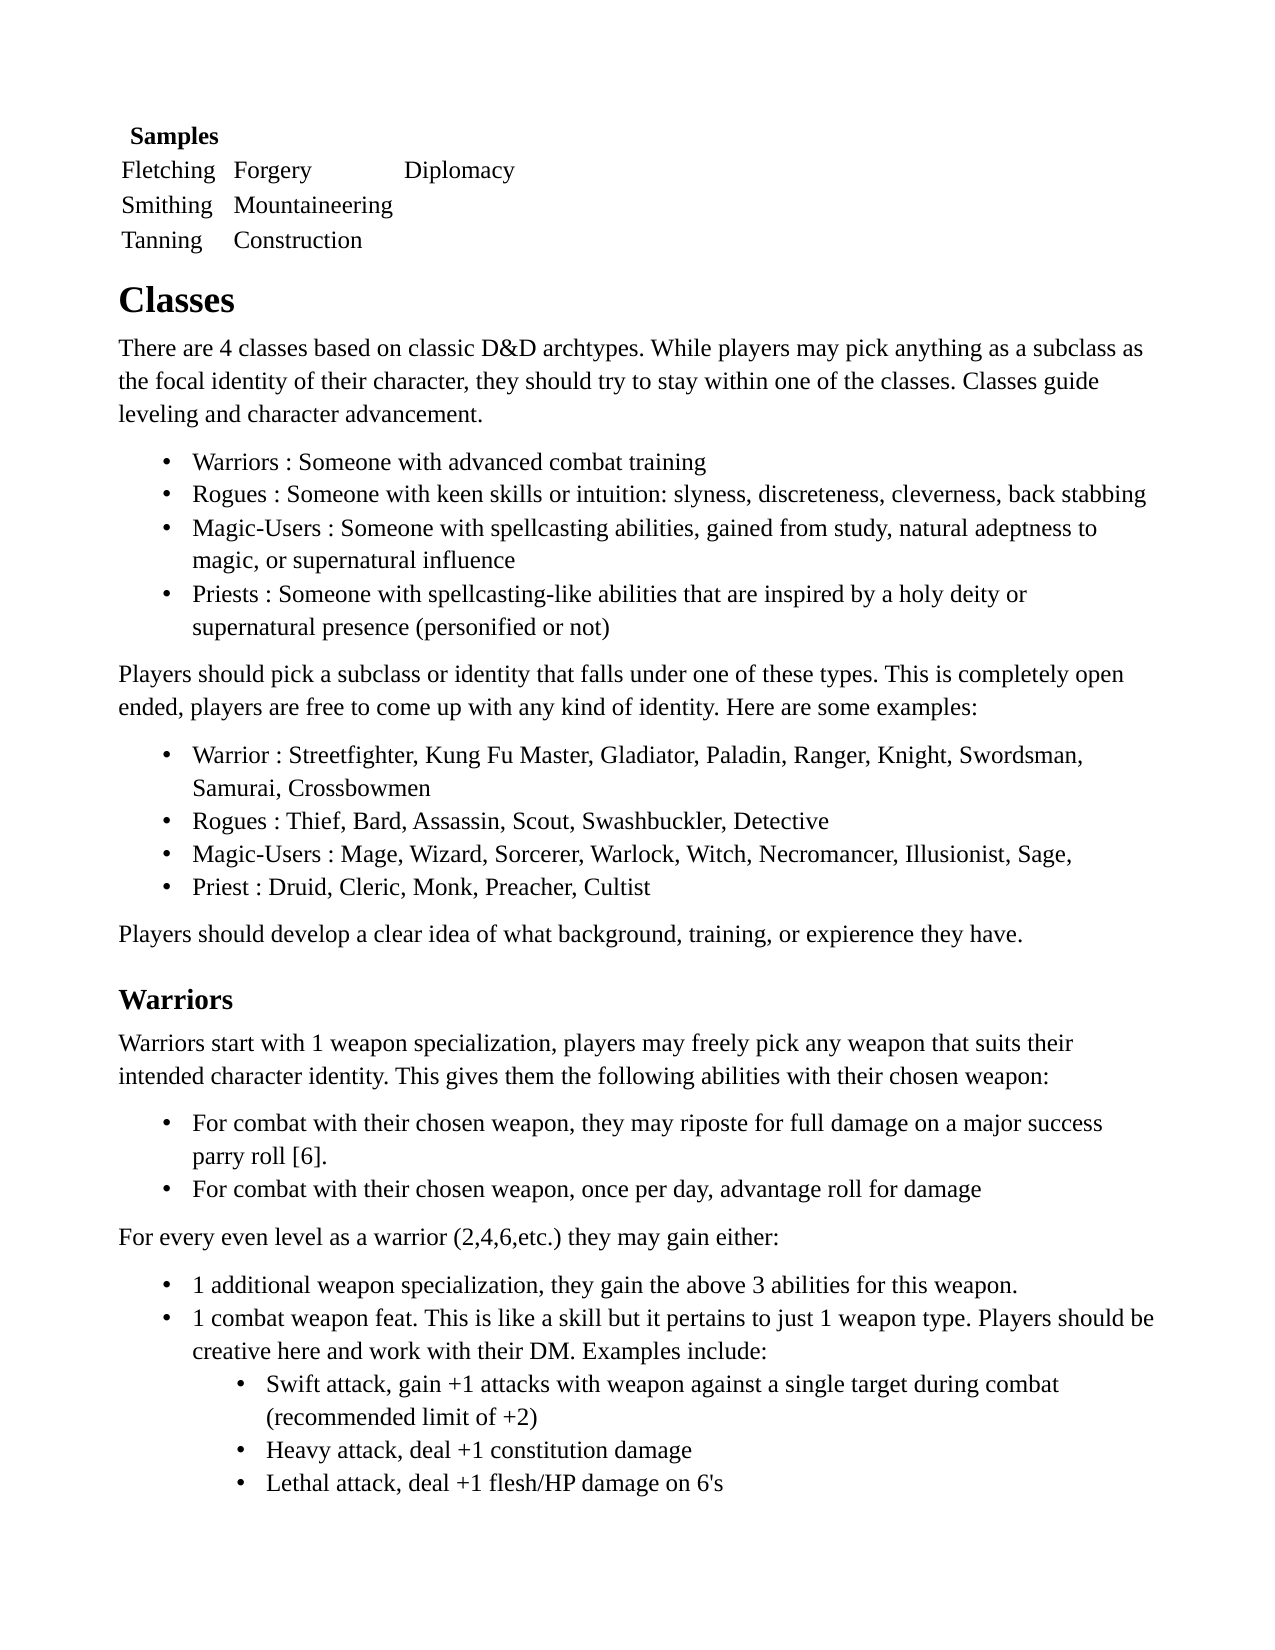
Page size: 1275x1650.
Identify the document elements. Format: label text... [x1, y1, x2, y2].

table_cell [401, 222, 653, 256]
table_cell Tanning [118, 222, 230, 256]
list 1 additional weapon specialization, they gain the above 3 abilities for this weapon. [162, 1270, 1157, 1298]
list Lethal attack, deal +1 flesh/HP damage on 6's [236, 1468, 1157, 1497]
table_cell Diplomacy [401, 153, 653, 187]
table_header Samples [118, 118, 230, 153]
text For every even level as a warrior (2,4,6,etc.) they may gain either: [118, 1222, 1157, 1251]
table_cell Forgery [230, 153, 401, 187]
list 1 combat weapon feat. This is like a skill but it pertains to just 1 weapon type. Players should be creative here and work with their DM. Examples include: [162, 1303, 1157, 1364]
list Magic-Users : Someone with spellcasting abilities, gained from study, natural adeptness to magic, or supernatural influence [162, 513, 1157, 574]
table_cell Smithing [118, 187, 230, 222]
text There are 4 classes based on classic D&D archtypes. While players may pick anything as a subclass as the focal identity of their character, they should try to stay within one of the classes. Classes guide leveling and character advancement. [118, 333, 1157, 428]
list Heavy attack, deal +1 constitution damage [236, 1435, 1157, 1463]
list Priests : Someone with spellcasting-like abilities that are inspired by a holy deity or supernatural presence (personified or not) [162, 579, 1157, 640]
subtitle Warriors [118, 982, 1157, 1015]
list Warrior : Streetfighter, Kung Fu Master, Gladiator, Paladin, Ranger, Knight, Swordsman, Samurai, Crossbowmen [162, 740, 1157, 802]
table_header [230, 118, 401, 153]
list Rogues : Thief, Bard, Assassin, Scout, Swashbuckler, Detective [162, 806, 1157, 835]
table_cell Fletching [118, 153, 230, 187]
list Rogues : Someone with keen skills or intuition: slyness, discreteness, cleverness, back stabbing [162, 479, 1157, 508]
table_cell Construction [230, 222, 401, 256]
list Priest : Druid, Cleric, Monk, Preacher, Cultist [162, 872, 1157, 901]
text Players should pick a subclass or identity that falls under one of these types. This is completely open ended, players are free to come up with any kind of identity. Here are some examples: [118, 659, 1157, 721]
list Warriors : Someone with advanced combat training [162, 447, 1157, 475]
list For combat with their chosen weapon, once per day, advantage roll for damage [162, 1174, 1157, 1203]
list For combat with their chosen weapon, they may riposte for full damage on a major success parry roll [6]. [162, 1108, 1157, 1170]
table_cell Mountaineering [230, 187, 401, 222]
text Warriors start with 1 weapon specialization, players may freely pick any weapon that suits their intended character identity. This gives them the following abilities with their chosen weapon: [118, 1028, 1157, 1089]
text Players should develop a clear idea of what background, training, or expierence they have. [118, 919, 1157, 948]
table_cell [401, 187, 653, 222]
list Magic-Users : Mage, Wizard, Sorcerer, Warlock, Witch, Necromancer, Illusionist, Sage, [162, 839, 1157, 868]
subtitle Classes [118, 277, 1157, 320]
list Swift attack, gain +1 attacks with weapon against a single target during combat (recommended limit of +2) [236, 1369, 1157, 1431]
table_header [401, 118, 653, 153]
